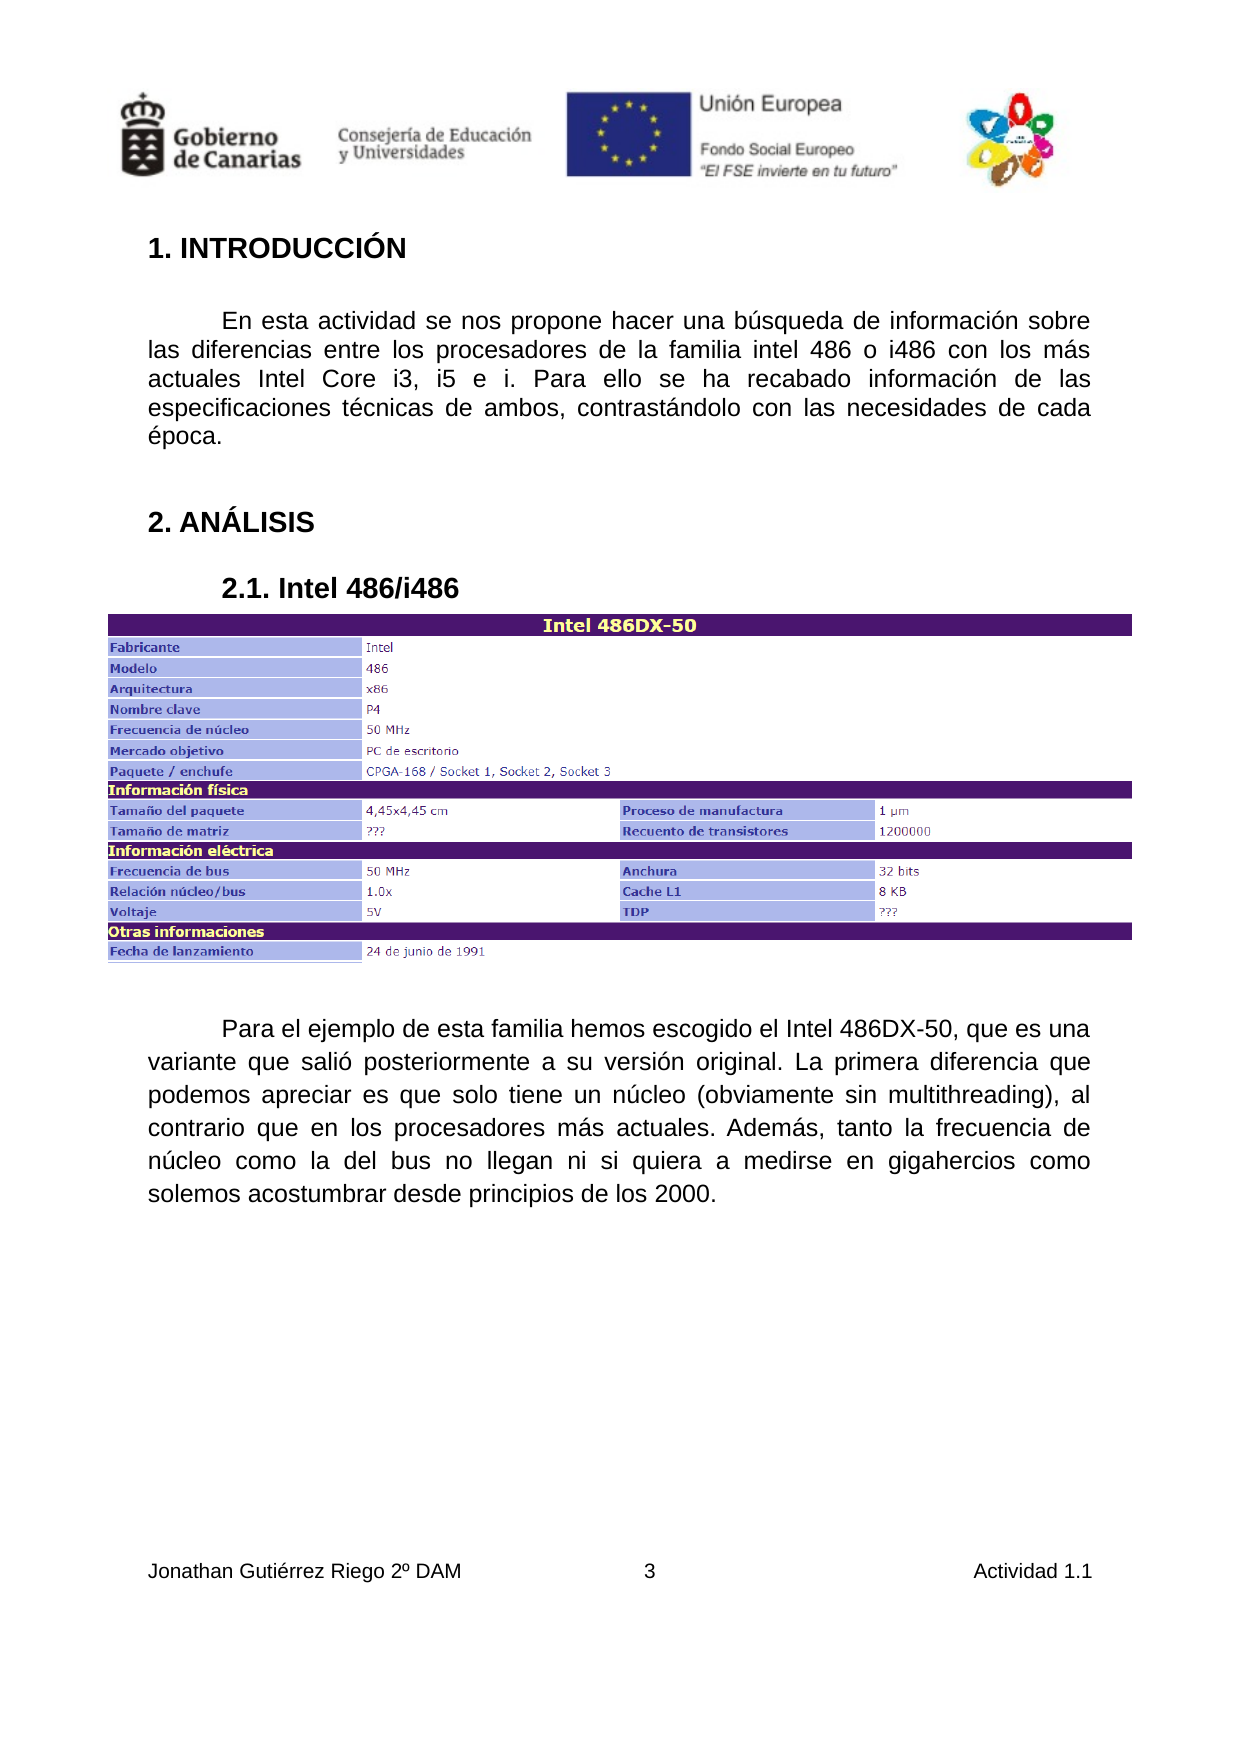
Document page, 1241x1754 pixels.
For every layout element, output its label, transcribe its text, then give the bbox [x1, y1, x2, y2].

picture [107, 88, 1134, 193]
text Para el ejemplo de esta familia hemos escogido el Intel 486DX-50, que es una variante que salió posteriormente a su versión original. La primera diferencia que podemos apreciar es que solo tiene un núcleo (obviamente sin multithreading), al contrario que en los procesadores más actuales. Además, tanto la frecuencia de núcleo como la del bus no llegan ni si quiera a medirse en gigahercios como solemos acostumbrar desde principios de los 2000. [148, 1014, 1093, 1208]
picture [107, 612, 1133, 963]
text En esta actividad se nos propone hacer una búsqueda de información sobre las diferencias entre los procesadores de la familia intel 486 o i486 con los más actuales Intel Core i3, i5 e i. Para ello se ha recabado información de las especificaciones técnicas de ambos, contrastándolo con las necesidades de cada época. [148, 306, 1093, 450]
subtitle 1. INTRODUCCIÓN [148, 231, 1093, 264]
subtitle 2.1. Intel 486/i486 [148, 571, 1093, 605]
subtitle 2. ANÁLISIS [148, 504, 1093, 538]
